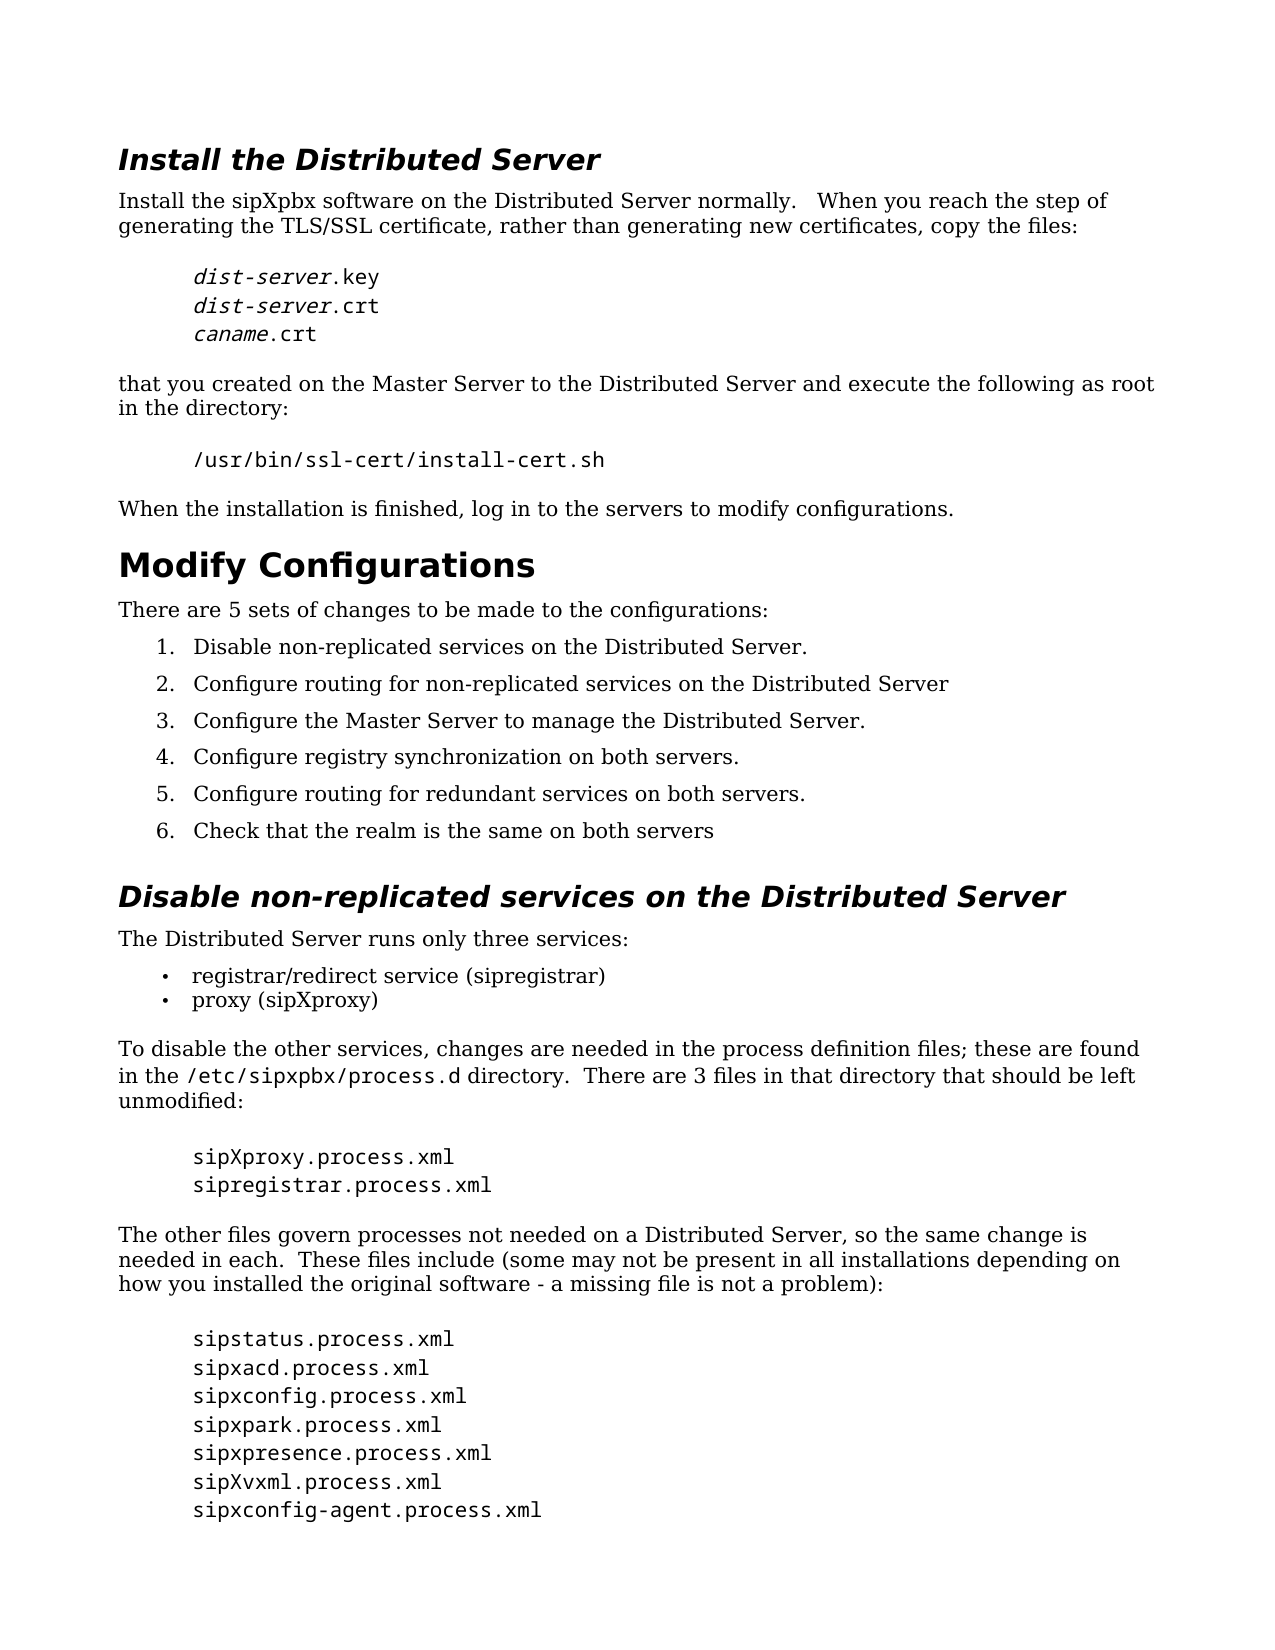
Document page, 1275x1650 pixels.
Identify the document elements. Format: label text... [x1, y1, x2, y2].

list Configure routing for redundant services on both servers. [156, 782, 1157, 806]
text The other files govern processes not needed on a Distributed Server, so the same change is needed in each. These files include (some may not be present in all installations depending on how you installed the original software - a missing file is not a problem): [118, 1223, 1157, 1296]
text caname.crt [192, 319, 1157, 348]
list Configure routing for non-replicated services on the Distributed Server [156, 672, 1157, 696]
text /usr/bin/ssl-cert/install-cert.sh [192, 445, 1157, 473]
text sipXproxy.process.xml [192, 1142, 1157, 1171]
text When the installation is finished, log in to the servers to modify configurations. [118, 497, 1157, 522]
list Configure the Master Server to manage the Distributed Server. [156, 709, 1157, 733]
text sipregistrar.process.xml [192, 1171, 1157, 1199]
list Configure registry synchronization on both servers. [156, 745, 1157, 770]
text To disable the other services, changes are needed in the process definition files; these are found in the /etc/sipxpbx/process.d directory. There are 3 files in that directory that should be left unmodified: [118, 1037, 1157, 1114]
text dist-server.key dist-server.crt [192, 262, 1157, 319]
text There are 5 sets of changes to be made to the configurations: [118, 598, 1157, 623]
list Disable non-replicated services on the Distributed Server. [156, 635, 1157, 659]
list registrar/redirect service (sipregistrar) [162, 964, 1157, 988]
subtitle Disable non-replicated services on the Distributed Server [118, 881, 1157, 915]
text sipxacd.process.xml [192, 1353, 1157, 1381]
text sipXvxml.process.xml [192, 1467, 1157, 1495]
text Install the sipXpbx software on the Distributed Server normally. When you reach the step of generating the TLS/SSL certificate, rather than generating new certificates, copy the files: [118, 189, 1157, 238]
subtitle Modify Configurations [118, 547, 1157, 586]
text sipxpark.process.xml [192, 1410, 1157, 1438]
text sipxconfig-agent.process.xml [192, 1495, 1157, 1524]
text that you created on the Master Server to the Distributed Server and execute the following as root in the directory: [118, 372, 1157, 421]
text The Distributed Server runs only three services: [118, 927, 1157, 951]
subtitle Install the Distributed Server [118, 143, 1157, 177]
list proxy (sipXproxy) [162, 988, 1157, 1012]
text sipstatus.process.xml [192, 1324, 1157, 1353]
text sipxpresence.process.xml [192, 1438, 1157, 1467]
list Check that the realm is the same on both servers [156, 819, 1157, 843]
text sipxconfig.process.xml [192, 1381, 1157, 1410]
